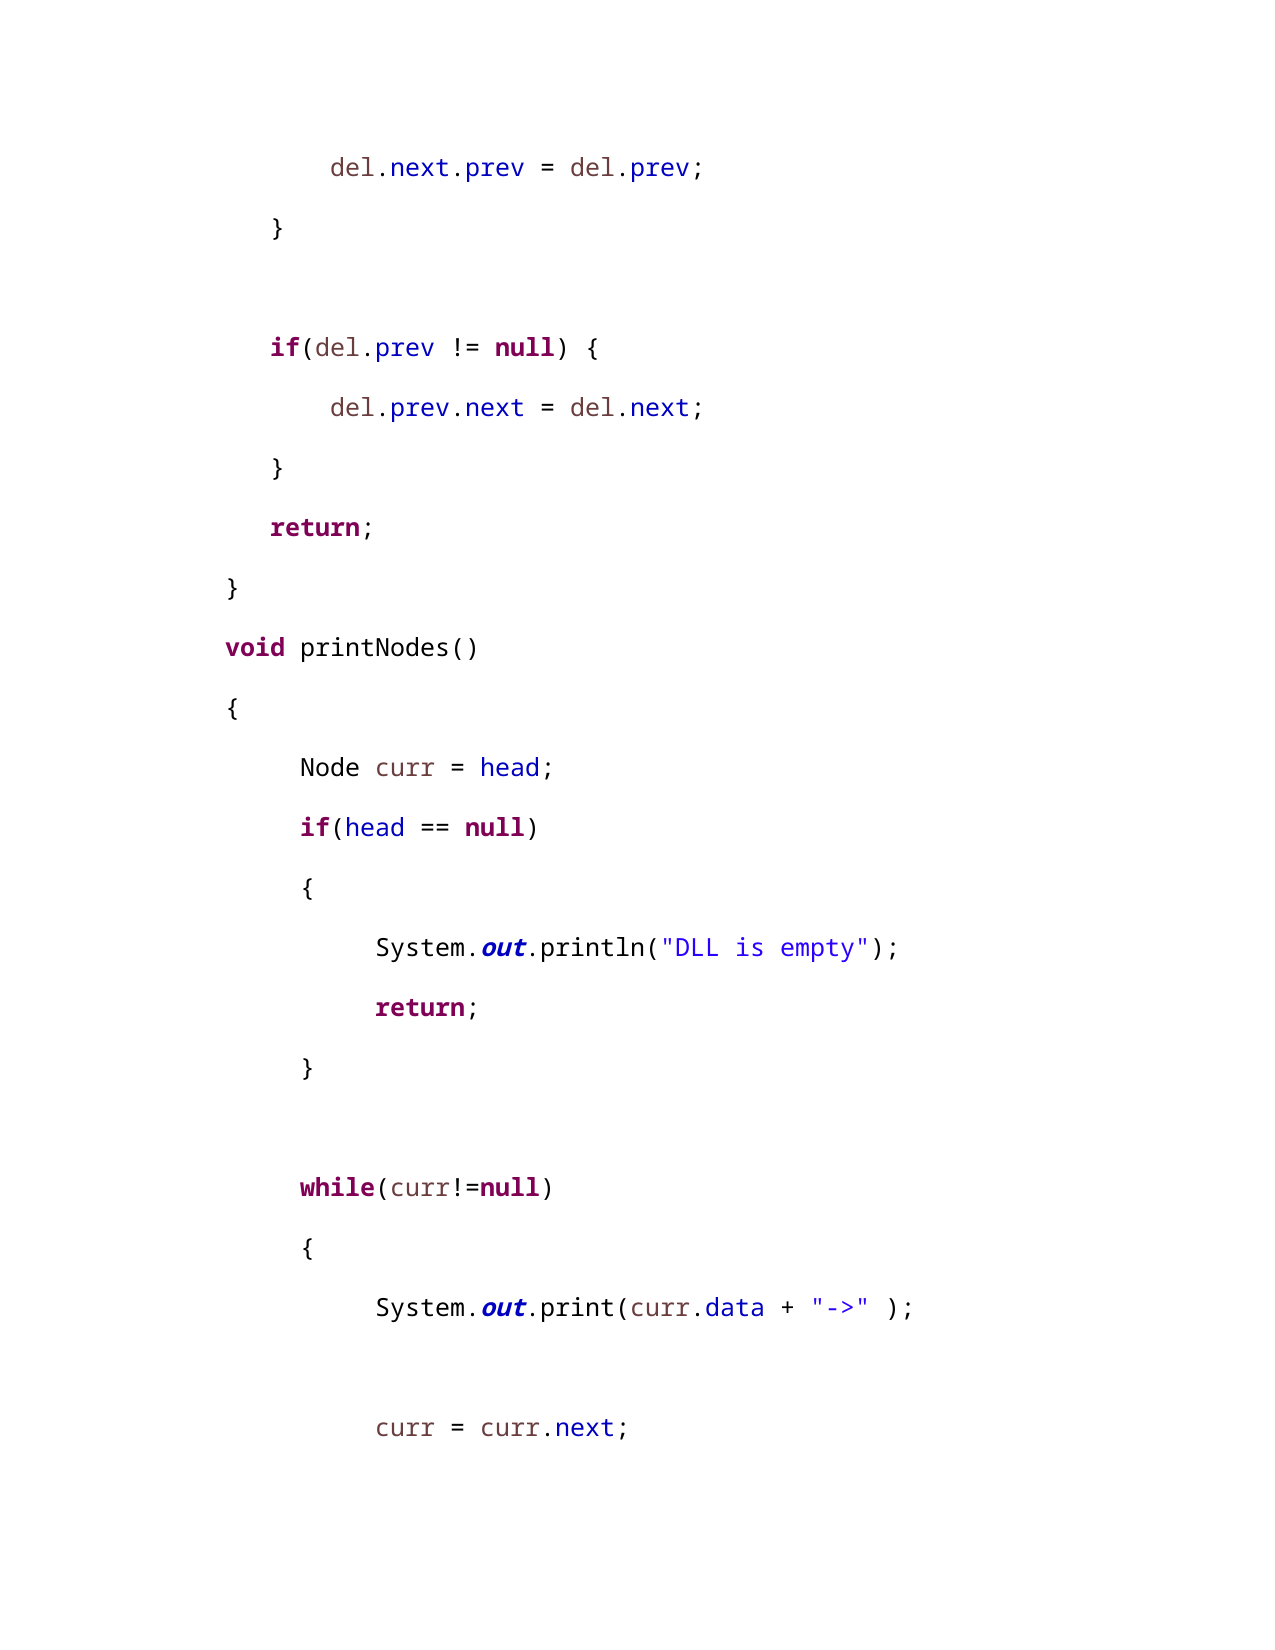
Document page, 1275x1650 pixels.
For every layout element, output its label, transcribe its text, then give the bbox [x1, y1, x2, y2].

text } [150, 210, 1125, 244]
text System.out.print(curr.data + "->" ); [150, 1290, 1125, 1324]
text curr = curr.next; [150, 1410, 1125, 1444]
text del.next.prev = del.prev; [150, 150, 1125, 184]
text { [150, 1230, 1125, 1264]
text del.prev.next = del.next; [150, 390, 1125, 424]
text return; [150, 510, 1125, 544]
text { [150, 690, 1125, 724]
text } [150, 1050, 1125, 1084]
text } [150, 570, 1125, 604]
text if(head == null) [150, 810, 1125, 844]
text Node curr = head; [150, 750, 1125, 784]
text void printNodes() [150, 630, 1125, 664]
text System.out.println("DLL is empty"); [150, 930, 1125, 964]
text if(del.prev != null) { [150, 330, 1125, 364]
text { [150, 870, 1125, 904]
text return; [150, 990, 1125, 1024]
text while(curr!=null) [150, 1170, 1125, 1204]
text } [150, 450, 1125, 484]
